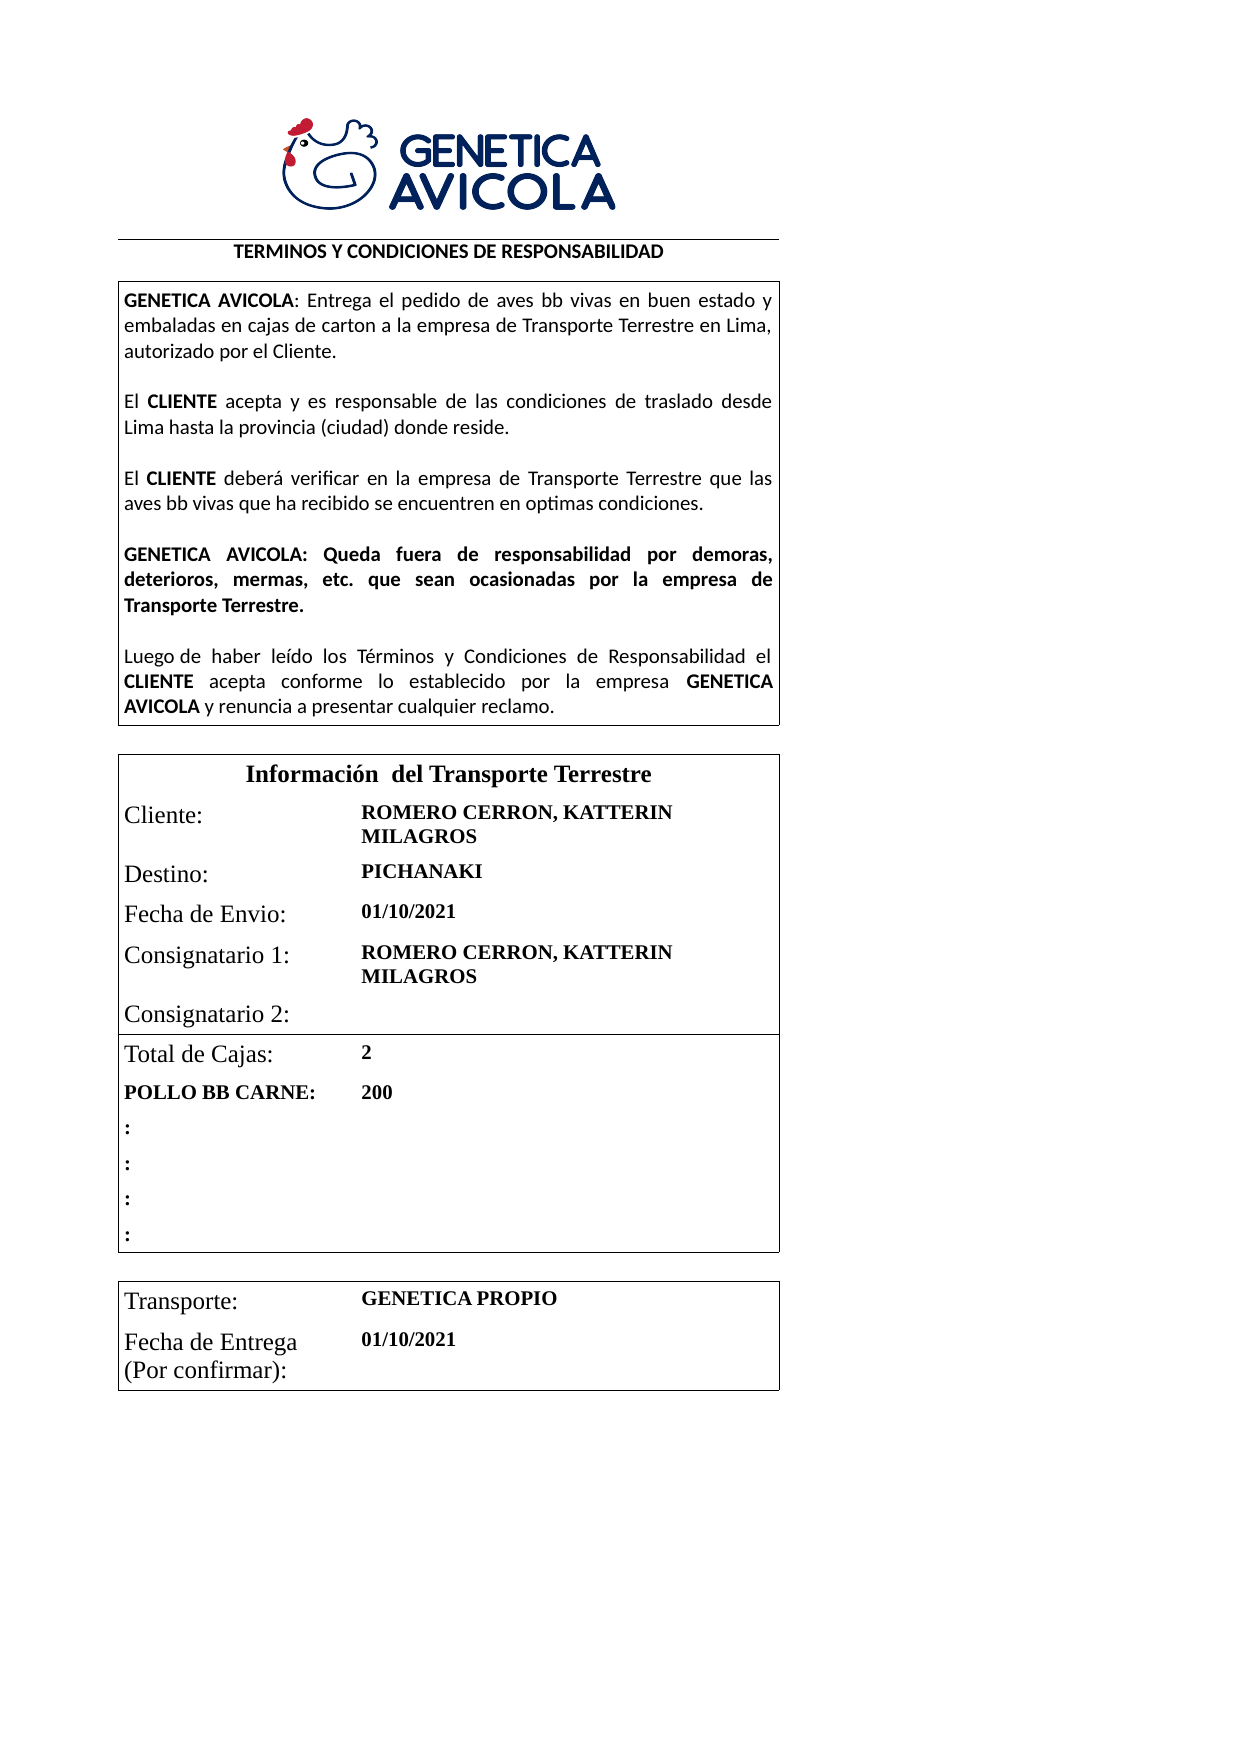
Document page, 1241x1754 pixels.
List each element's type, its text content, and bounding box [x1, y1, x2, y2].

picture [282, 118, 616, 210]
table_header Información del Transporte Terrestre [119, 755, 779, 794]
table_cell Fecha de Entrega (Por confirmar): [119, 1321, 356, 1390]
table_cell Fecha de Envio: [119, 894, 356, 934]
table_cell Consignatario 1: [119, 934, 356, 993]
table_cell [356, 1181, 779, 1216]
table_cell [356, 994, 779, 1034]
table_cell : [119, 1216, 356, 1252]
table_cell ROMERO CERRON, KATTERIN MILAGROS [356, 934, 779, 993]
table_cell GENETICA PROPIO [356, 1282, 779, 1321]
table_cell : [119, 1181, 356, 1216]
table_cell 01/10/2021 [356, 1321, 779, 1390]
table_cell [356, 1216, 779, 1252]
table_cell Total de Cajas: [119, 1035, 356, 1074]
table_cell 01/10/2021 [356, 894, 779, 934]
table_cell [118, 1253, 356, 1281]
table_cell 2 [356, 1035, 779, 1074]
table_cell Transporte: [119, 1282, 356, 1321]
table_cell 200 [356, 1074, 779, 1109]
table_cell [356, 1110, 779, 1145]
table_cell Destino: [119, 854, 356, 894]
table_cell POLLO BB CARNE: [119, 1074, 356, 1109]
table_header TERMINOS Y CONDICIONES DE RESPONSABILIDAD [118, 240, 779, 281]
table_cell : [119, 1145, 356, 1181]
table_cell PICHANAKI [356, 854, 779, 894]
table_cell ROMERO CERRON, KATTERIN MILAGROS [356, 794, 779, 853]
table_cell : [119, 1110, 356, 1145]
table_cell [356, 1145, 779, 1181]
table_cell Cliente: [119, 794, 356, 853]
table_cell Consignatario 2: [119, 994, 356, 1034]
table_cell GENETICA AVICOLA: Entrega el pedido de aves bb vivas en buen estado y embaladas en cajas de carton a la empresa de Transporte Terrestre en Lima, autorizado por el Cliente. El CLIENTE acepta y es responsable de las condiciones de traslado desde Lima hasta la provincia (ciudad) donde reside. El CLIENTE deberá verificar en la empresa de Transporte Terrestre que las aves bb vivas que ha recibido se encuentren en optimas condiciones. GENETICA AVICOLA: Queda fuera de responsabilidad por demoras, deterioros, mermas, etc. que sean ocasionadas por la empresa de Transporte Terrestre. Luego de haber leído los Términos y Condiciones de Responsabilidad el CLIENTE acepta conforme lo establecido por la empresa GENETICA AVICOLA y renuncia a presentar cualquier reclamo. [119, 282, 779, 725]
table_cell [356, 1253, 779, 1281]
